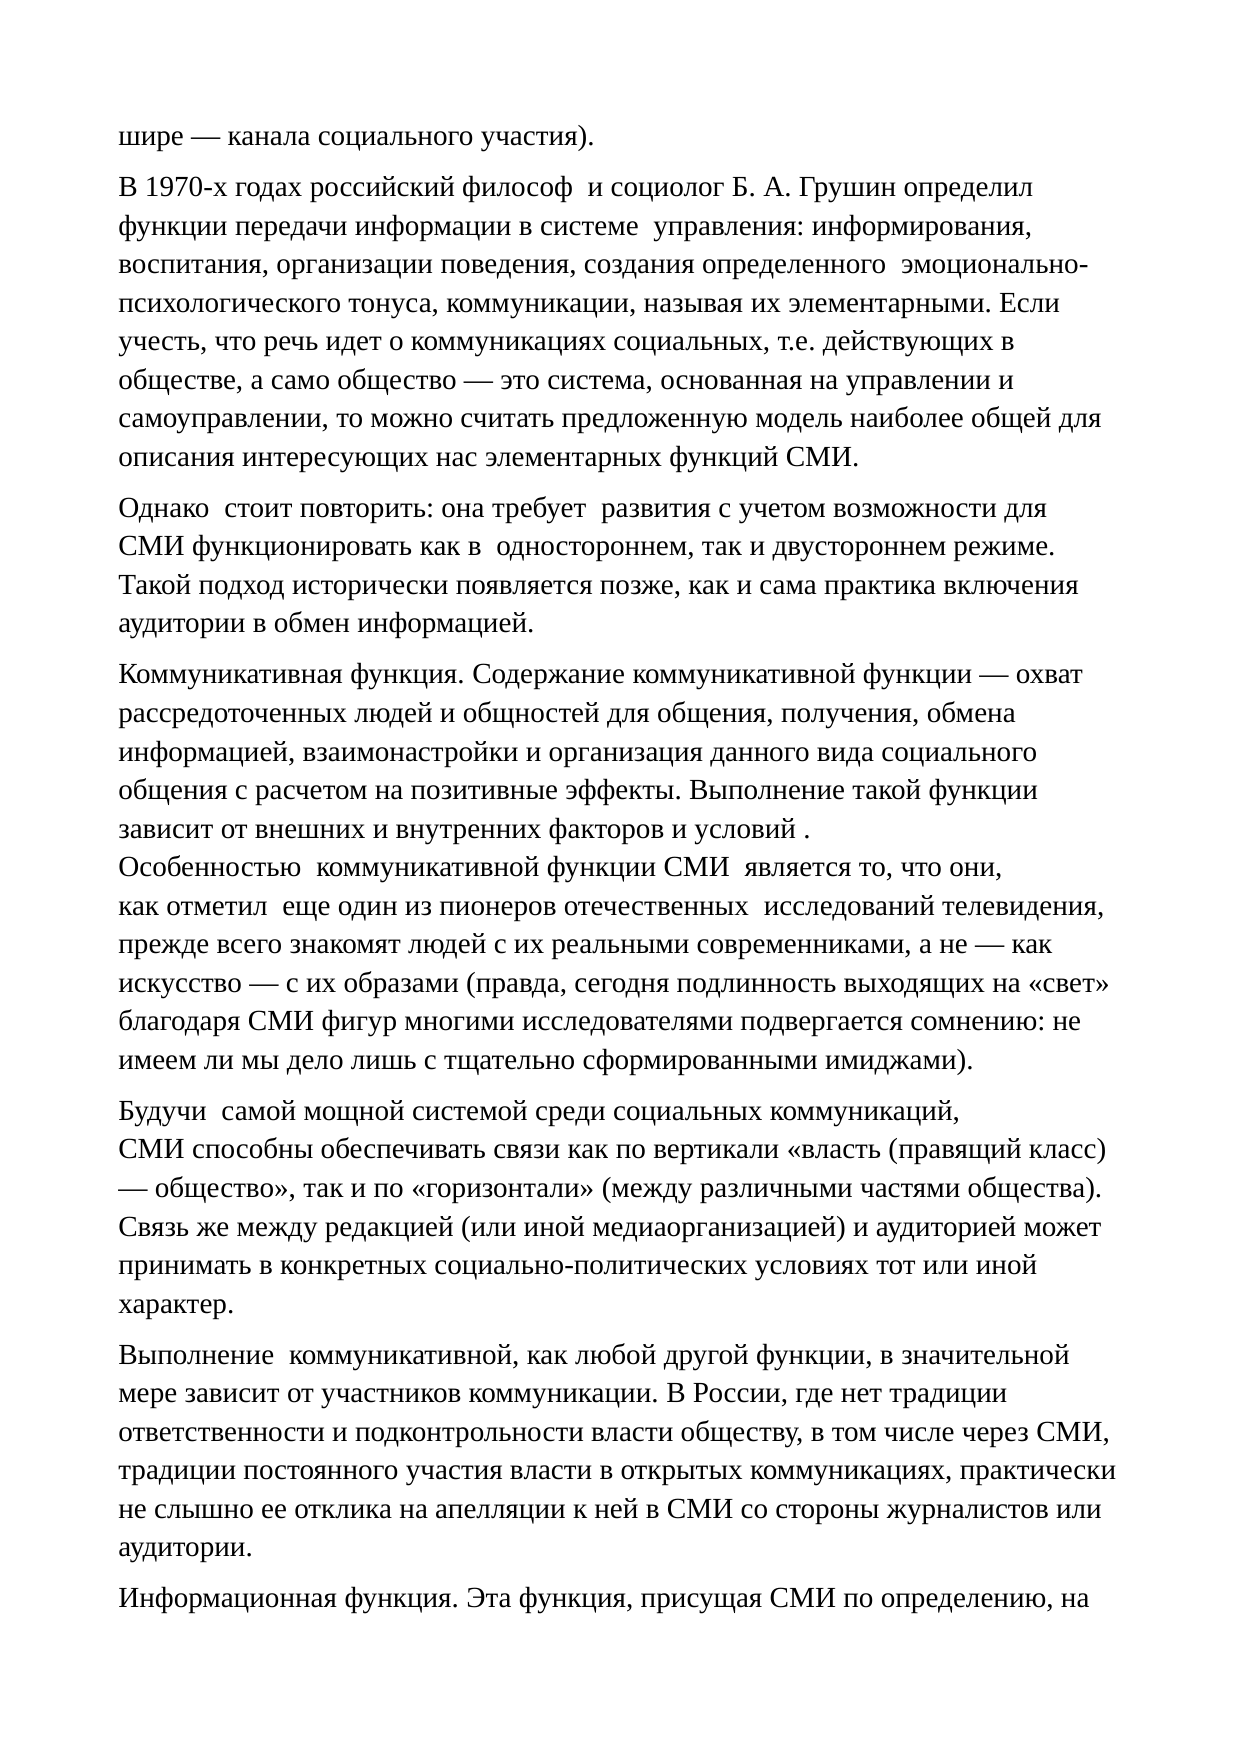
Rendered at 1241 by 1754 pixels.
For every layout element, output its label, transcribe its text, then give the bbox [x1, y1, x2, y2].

text шире — канала социального участия). [118, 118, 1122, 152]
text Однако стоит повторить: она требует развития с учетом возможности для СМИ функционировать как в одностороннем, так и двустороннем режиме. Такой подход исторически появляется позже, как и сама практика включения аудитории в обмен информацией. [118, 490, 1122, 639]
text Информационная функция. Эта функция, присущая СМИ по определению, на [118, 1581, 1122, 1614]
text В 1970-х годах российский философ и социолог Б. А. Грушин определил функции передачи информации в системе управления: информирования, воспитания, организации поведения, создания определенного эмоционально-психологического тонуса, коммуникации, называя их элементарными. Если учесть, что речь идет о коммуникациях социальных, т.е. действующих в обществе, а само общество — это система, основанная на управлении и самоуправлении, то можно считать предложенную модель наиболее общей для описания интересующих нас элементарных функций СМИ. [118, 169, 1122, 472]
text Коммуникативная функция. Содержание коммуникативной функции — охват рассредоточенных людей и общностей для общения, получения, обмена информацией, взаимонастройки и организация данного вида социального общения с расчетом на позитивные эффекты. Выполнение такой функции зависит от внешних и внутренних факторов и условий . Особенностью коммуникативной функции СМИ является то, что они, как отметил еще один из пионеров отечественных исследований телевидения, прежде всего знакомят людей с их реальными современниками, а не — как искусство — с их образами (правда, сегодня подлинность выходящих на «свет» благодаря СМИ фигур многими исследователями подвергается сомнению: не имеем ли мы дело лишь с тщательно сформированными имиджами). [118, 657, 1122, 1076]
text Выполнение коммуникативной, как любой другой функции, в значительной мере зависит от участников коммуникации. В России, где нет традиции ответственности и подконтрольности власти обществу, в том числе через СМИ, традиции постоянного участия власти в открытых коммуникациях, практически не слышно ее отклика на апелляции к ней в СМИ со стороны журналистов или аудитории. [118, 1337, 1122, 1563]
text Будучи самой мощной системой среди социальных коммуникаций, СМИ способны обеспечивать связи как по вертикали «власть (правящий класс) — общество», так и по «горизонтали» (между различными частями общества). Связь же между редакцией (или иной медиаорганизацией) и аудиторией может принимать в конкретных социально-политических условиях тот или иной характер. [118, 1093, 1122, 1319]
